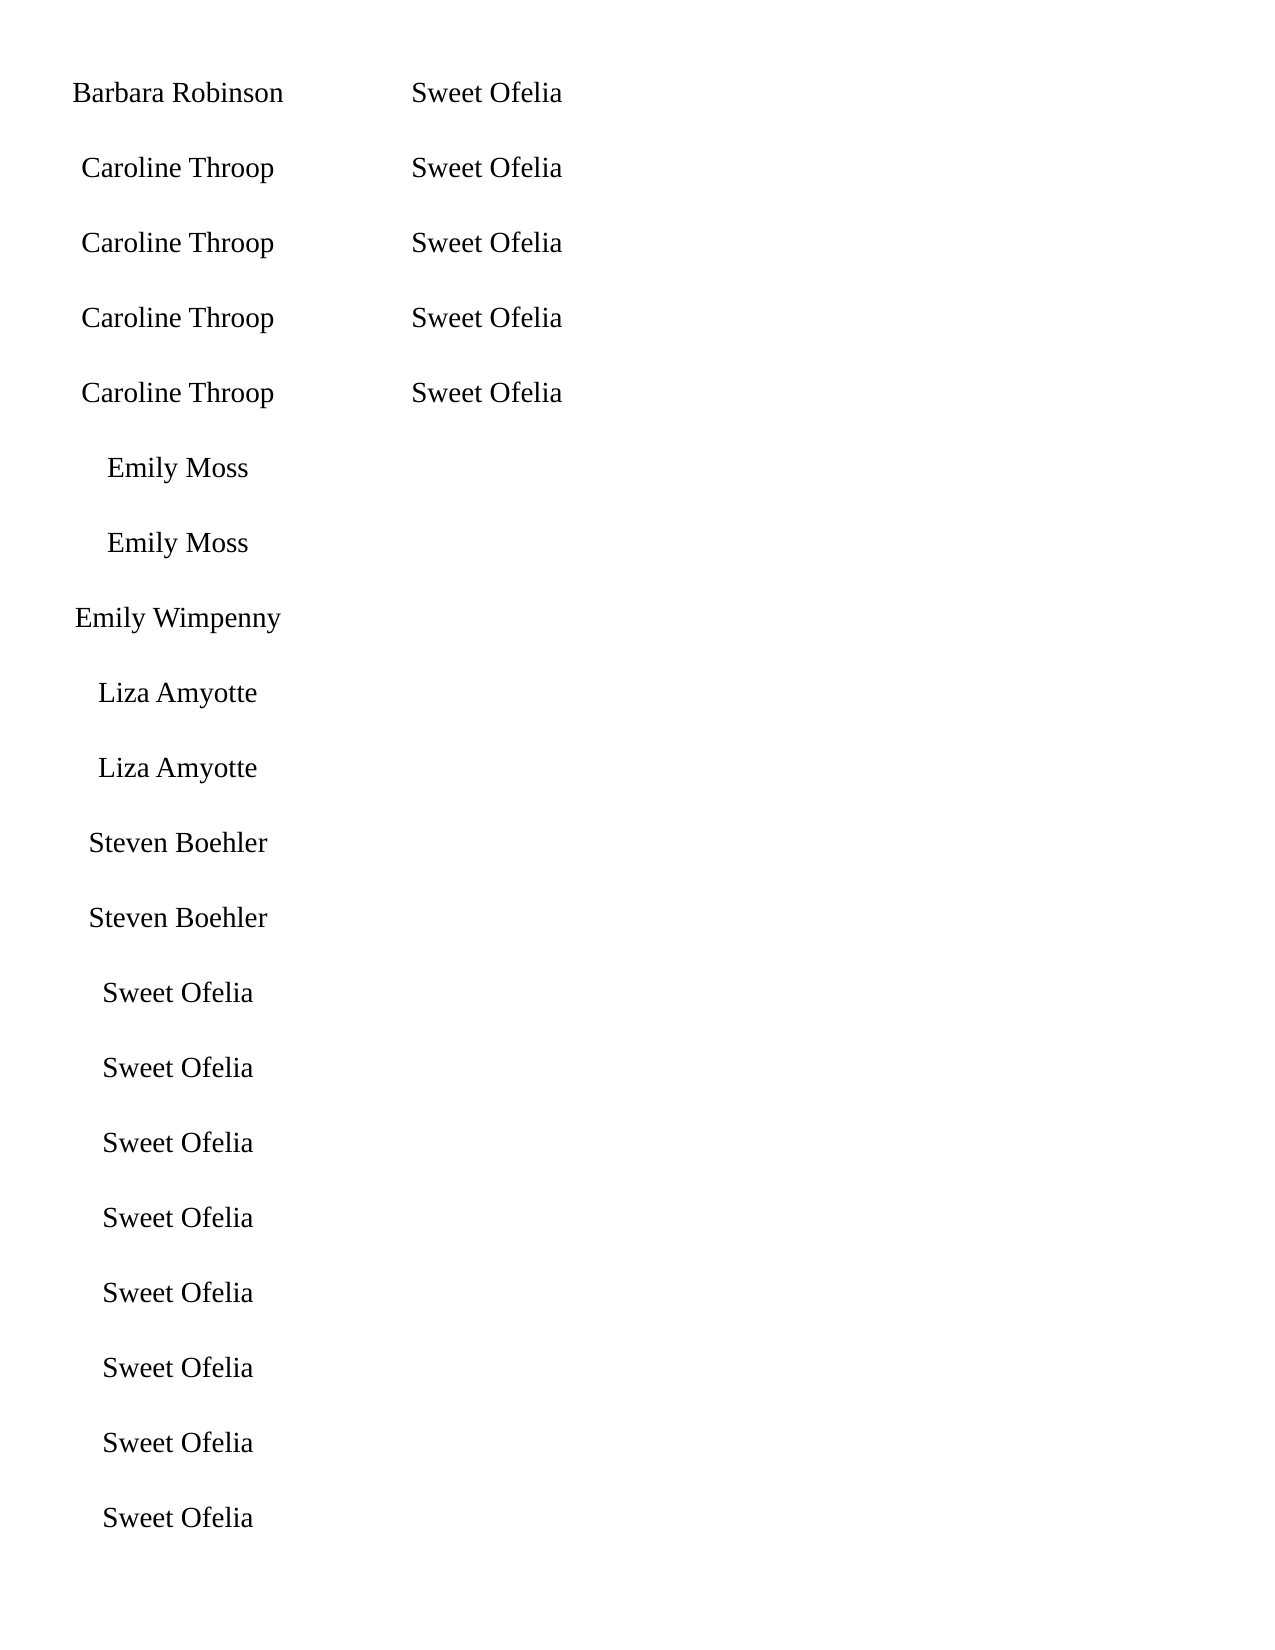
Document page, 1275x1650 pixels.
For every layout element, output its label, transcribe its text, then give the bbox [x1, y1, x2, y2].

table_header [664, 975, 927, 1050]
table_header Sweet Ofelia [355, 150, 618, 225]
table_header [973, 600, 1236, 675]
table_header [664, 600, 927, 675]
table_header [973, 300, 1236, 375]
table_header [664, 675, 927, 750]
table_header [973, 450, 1236, 525]
table_header [664, 75, 927, 150]
table_header Sweet Ofelia [46, 1125, 309, 1200]
table_header Sweet Ofelia [355, 225, 618, 300]
table_header Sweet Ofelia [46, 1275, 309, 1350]
table_header [973, 1275, 1236, 1350]
table_header [664, 375, 927, 450]
table_header Caroline Throop [46, 150, 309, 225]
table_header Steven Boehler [46, 900, 309, 975]
table_header [664, 1350, 927, 1425]
table_header [355, 825, 618, 900]
table_header [355, 1050, 618, 1125]
table_header Liza Amyotte [46, 750, 309, 825]
table_header [973, 675, 1236, 750]
table_header [664, 900, 927, 975]
table_header [973, 1350, 1236, 1425]
table_header Caroline Throop [46, 375, 309, 450]
table_header [664, 450, 927, 525]
table_header Caroline Throop [46, 300, 309, 375]
table_header [664, 1275, 927, 1350]
table_header Sweet Ofelia [355, 300, 618, 375]
table_header [973, 225, 1236, 300]
table_header [973, 1200, 1236, 1275]
table_header Sweet Ofelia [46, 1050, 309, 1125]
table_header [973, 525, 1236, 600]
table_header [355, 1200, 618, 1275]
table_header [355, 1125, 618, 1200]
table_header [355, 525, 618, 600]
table_header [355, 450, 618, 525]
table_header Emily Wimpenny [46, 600, 309, 675]
table_header Sweet Ofelia [46, 1350, 309, 1425]
table_header [973, 375, 1236, 450]
table_header [355, 1350, 618, 1425]
table_header Steven Boehler [46, 825, 309, 900]
table_header [664, 225, 927, 300]
table_header [355, 1425, 618, 1500]
table_header Liza Amyotte [46, 675, 309, 750]
table_header Emily Moss [46, 450, 309, 525]
table_header [973, 900, 1236, 975]
table_header [355, 975, 618, 1050]
table_header [973, 1050, 1236, 1125]
table_header [355, 1500, 618, 1575]
table_header [973, 1500, 1236, 1575]
table_header [664, 1125, 927, 1200]
table_header [664, 300, 927, 375]
table_header [664, 1050, 927, 1125]
table_header Sweet Ofelia [46, 975, 309, 1050]
table_header [664, 1500, 927, 1575]
table_header [973, 1125, 1236, 1200]
table_header Sweet Ofelia [355, 375, 618, 450]
table_header [664, 150, 927, 225]
table_header Barbara Robinson [46, 75, 309, 150]
table_header Sweet Ofelia [46, 1425, 309, 1500]
table_header Sweet Ofelia [355, 75, 618, 150]
table_header [973, 150, 1236, 225]
table_header Caroline Throop [46, 225, 309, 300]
table_header [973, 1425, 1236, 1500]
table_header [973, 75, 1236, 150]
table_header [355, 600, 618, 675]
table_header [973, 750, 1236, 825]
table_header Sweet Ofelia [46, 1200, 309, 1275]
table_header Sweet Ofelia [46, 1500, 309, 1575]
table_header [664, 525, 927, 600]
table_header [355, 900, 618, 975]
table_header [664, 750, 927, 825]
table_header [664, 825, 927, 900]
table_header [355, 675, 618, 750]
table_header [973, 975, 1236, 1050]
table_header [664, 1425, 927, 1500]
table_header [973, 825, 1236, 900]
table_header [664, 1200, 927, 1275]
table_header [355, 750, 618, 825]
table_header Emily Moss [46, 525, 309, 600]
table_header [355, 1275, 618, 1350]
